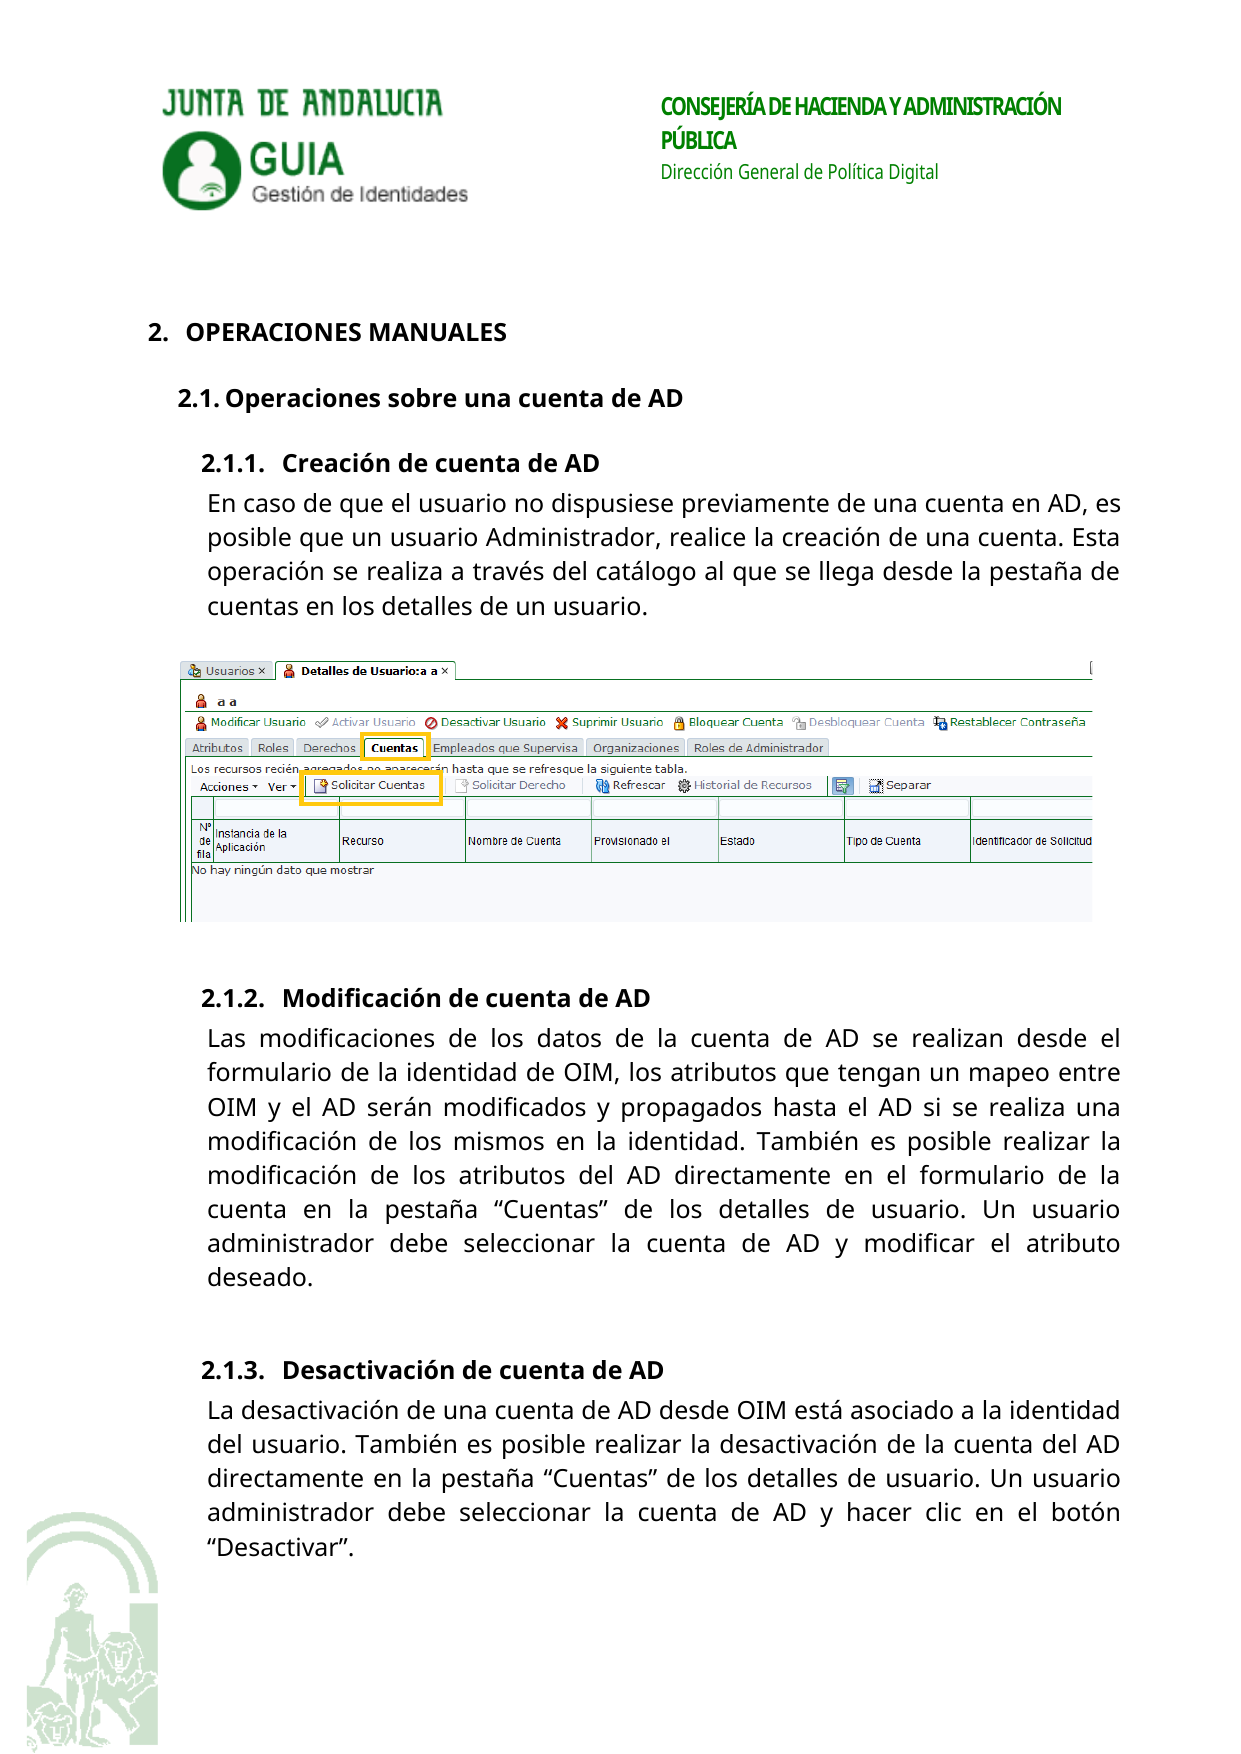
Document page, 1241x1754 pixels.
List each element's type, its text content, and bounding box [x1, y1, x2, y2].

subtitle Desactivación de cuenta de AD [201, 1353, 1122, 1387]
subtitle Operaciones sobre una cuenta de AD [177, 380, 1122, 414]
picture [26, 1511, 159, 1753]
subtitle Modificación de cuenta de AD [201, 981, 1122, 1015]
text Las modificaciones de los datos de la cuenta de AD se realizan desde el formulario de la identidad de OIM, los atributos que tengan un mapeo entre OIM y el AD serán modificados y propagados hasta el AD si se realiza una modificación de los mismos en la identidad. También es posible realizar la modificación de los atributos del AD directamente en el formulario de la cuenta en la pestaña “Cuentas” de los detalles de usuario. Un usuario administrador debe seleccionar la cuenta de AD y modificar el atributo deseado. [207, 1021, 1122, 1293]
text En caso de que el usuario no dispusiese previamente de una cuenta en AD, es posible que un usuario Administrador, realice la creación de una cuenta. Esta operación se realiza a través del catálogo al que se llega desde la pestaña de cuentas en los detalles de un usuario. [207, 486, 1122, 622]
picture [147, 82, 498, 225]
text La desactivación de una cuenta de AD desde OIM está asociado a la identidad del usuario. También es posible realizar la desactivación de la cuenta del AD directamente en la pestaña “Cuentas” de los detalles de usuario. Un usuario administrador debe seleccionar la cuenta de AD y hacer clic en el botón “Desactivar”. [207, 1393, 1122, 1563]
subtitle OpERAciones Manuales [148, 315, 1122, 349]
subtitle Creación de cuenta de AD [201, 446, 1122, 480]
